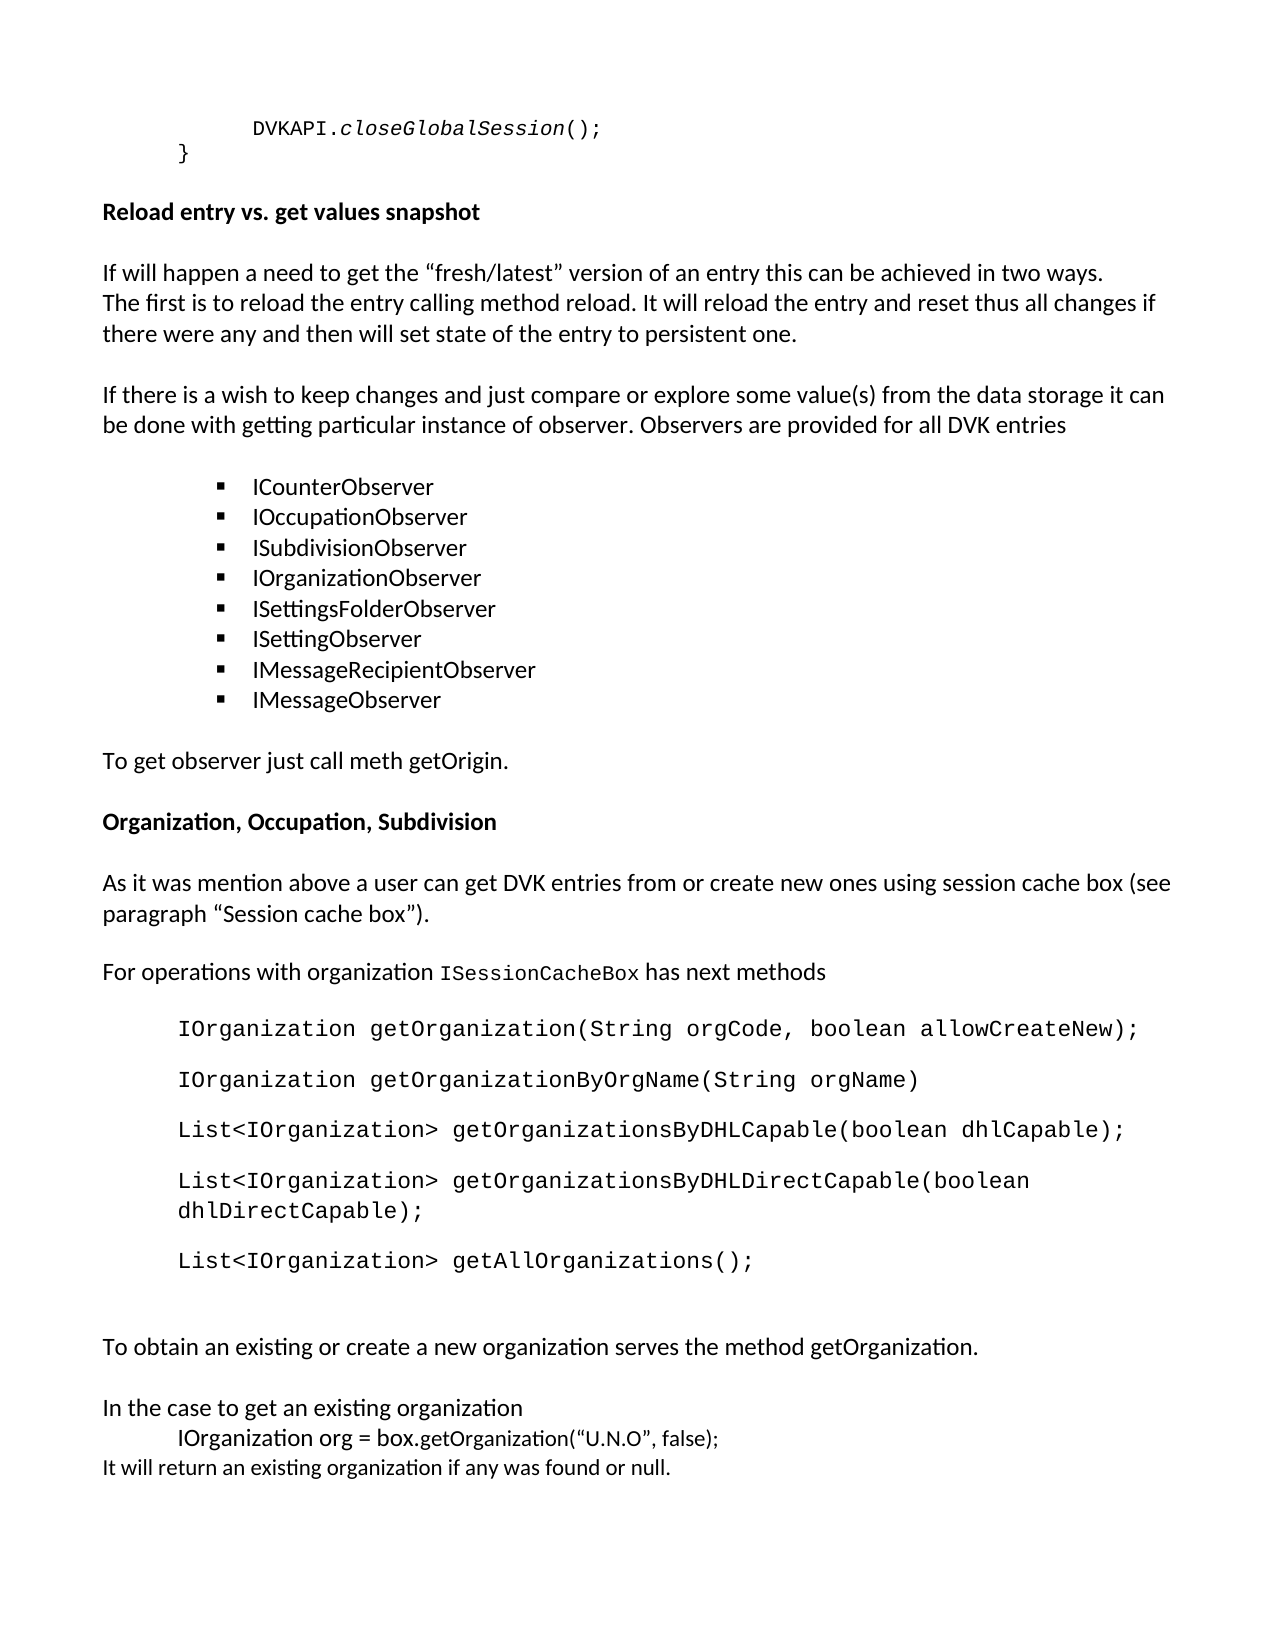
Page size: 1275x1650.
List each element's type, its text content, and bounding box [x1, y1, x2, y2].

text If will happen a need to get the “fresh/latest” version of an entry this can be achieved in two ways. [102, 257, 1186, 287]
text IOrganization getOrganizationByOrgName(String orgName) [177, 1068, 1186, 1094]
list ICounterObserver [215, 471, 1186, 501]
text Organization, Occupation, Subdivision [102, 806, 1186, 837]
text IOrganization getOrganization(String orgCode, boolean allowCreateNew); [177, 1017, 1186, 1043]
text List<IOrganization> getAllOrganizations(); [177, 1250, 1186, 1276]
text List<IOrganization> getOrganizationsByDHLCapable(boolean dhlCapable); [177, 1119, 1186, 1145]
text In the case to get an existing organization [102, 1392, 1186, 1422]
text IOrganization org = box.getOrganization(“U.N.O”, false); [102, 1422, 1186, 1453]
text For operations with organization ISessionCacheBox has next methods [102, 956, 1186, 987]
text To get observer just call meth getOrigin. [102, 745, 1186, 776]
text DVKAPI.closeGlobalSession(); [177, 118, 1186, 142]
text As it was mention above a user can get DVK entries from or create new ones using session cache box (see paragraph “Session cache box”). [102, 867, 1186, 928]
text To obtain an existing or create a new organization serves the method getOrganization. [102, 1331, 1186, 1361]
list IOrganizationObserver [215, 562, 1186, 593]
list ISettingObserver [215, 623, 1186, 654]
list IOccupationObserver [215, 501, 1186, 532]
text It will return an existing organization if any was found or null. [102, 1453, 1186, 1481]
text } [177, 142, 1186, 165]
list IMessageRecipientObserver [215, 654, 1186, 684]
list IMessageObserver [215, 684, 1186, 715]
text List<IOrganization> getOrganizationsByDHLDirectCapable(boolean dhlDirectCapable); [177, 1169, 1186, 1225]
text If there is a wish to keep changes and just compare or explore some value(s) from the data storage it can be done with getting particular instance of observer. Observers are provided for all DVK entries [102, 379, 1186, 440]
text The first is to reload the entry calling method reload. It will reload the entry and reset thus all changes if there were any and then will set state of the entry to persistent one. [102, 287, 1186, 348]
text Reload entry vs. get values snapshot [102, 196, 1186, 226]
list ISettingsFolderObserver [215, 593, 1186, 623]
list ISubdivisionObserver [215, 532, 1186, 562]
